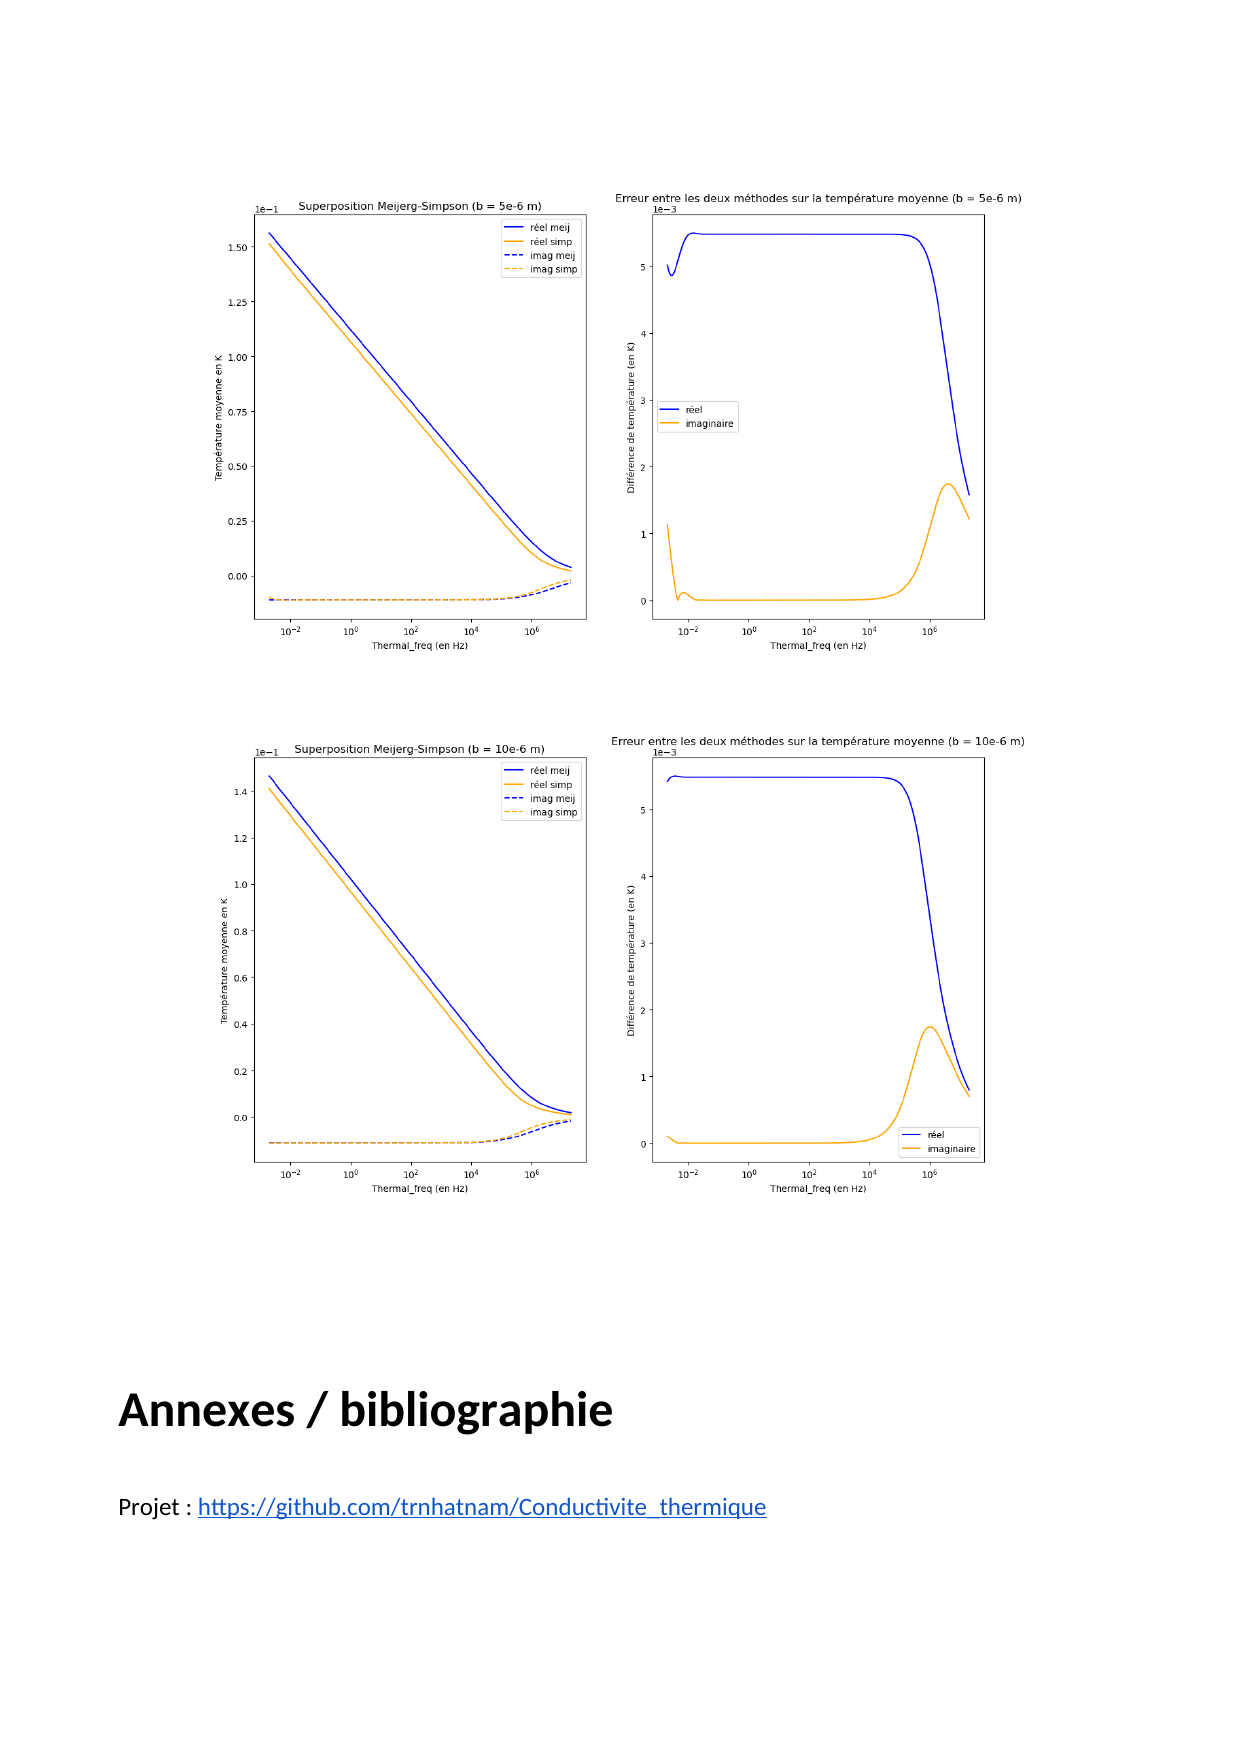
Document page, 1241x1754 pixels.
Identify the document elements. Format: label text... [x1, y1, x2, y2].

picture [136, 152, 1078, 676]
subtitle Annexes / bibliographie [118, 1378, 1122, 1439]
text Projet : https://github.com/trnhatnam/Conductivite_thermique [118, 1491, 1122, 1521]
picture [136, 695, 1078, 1219]
